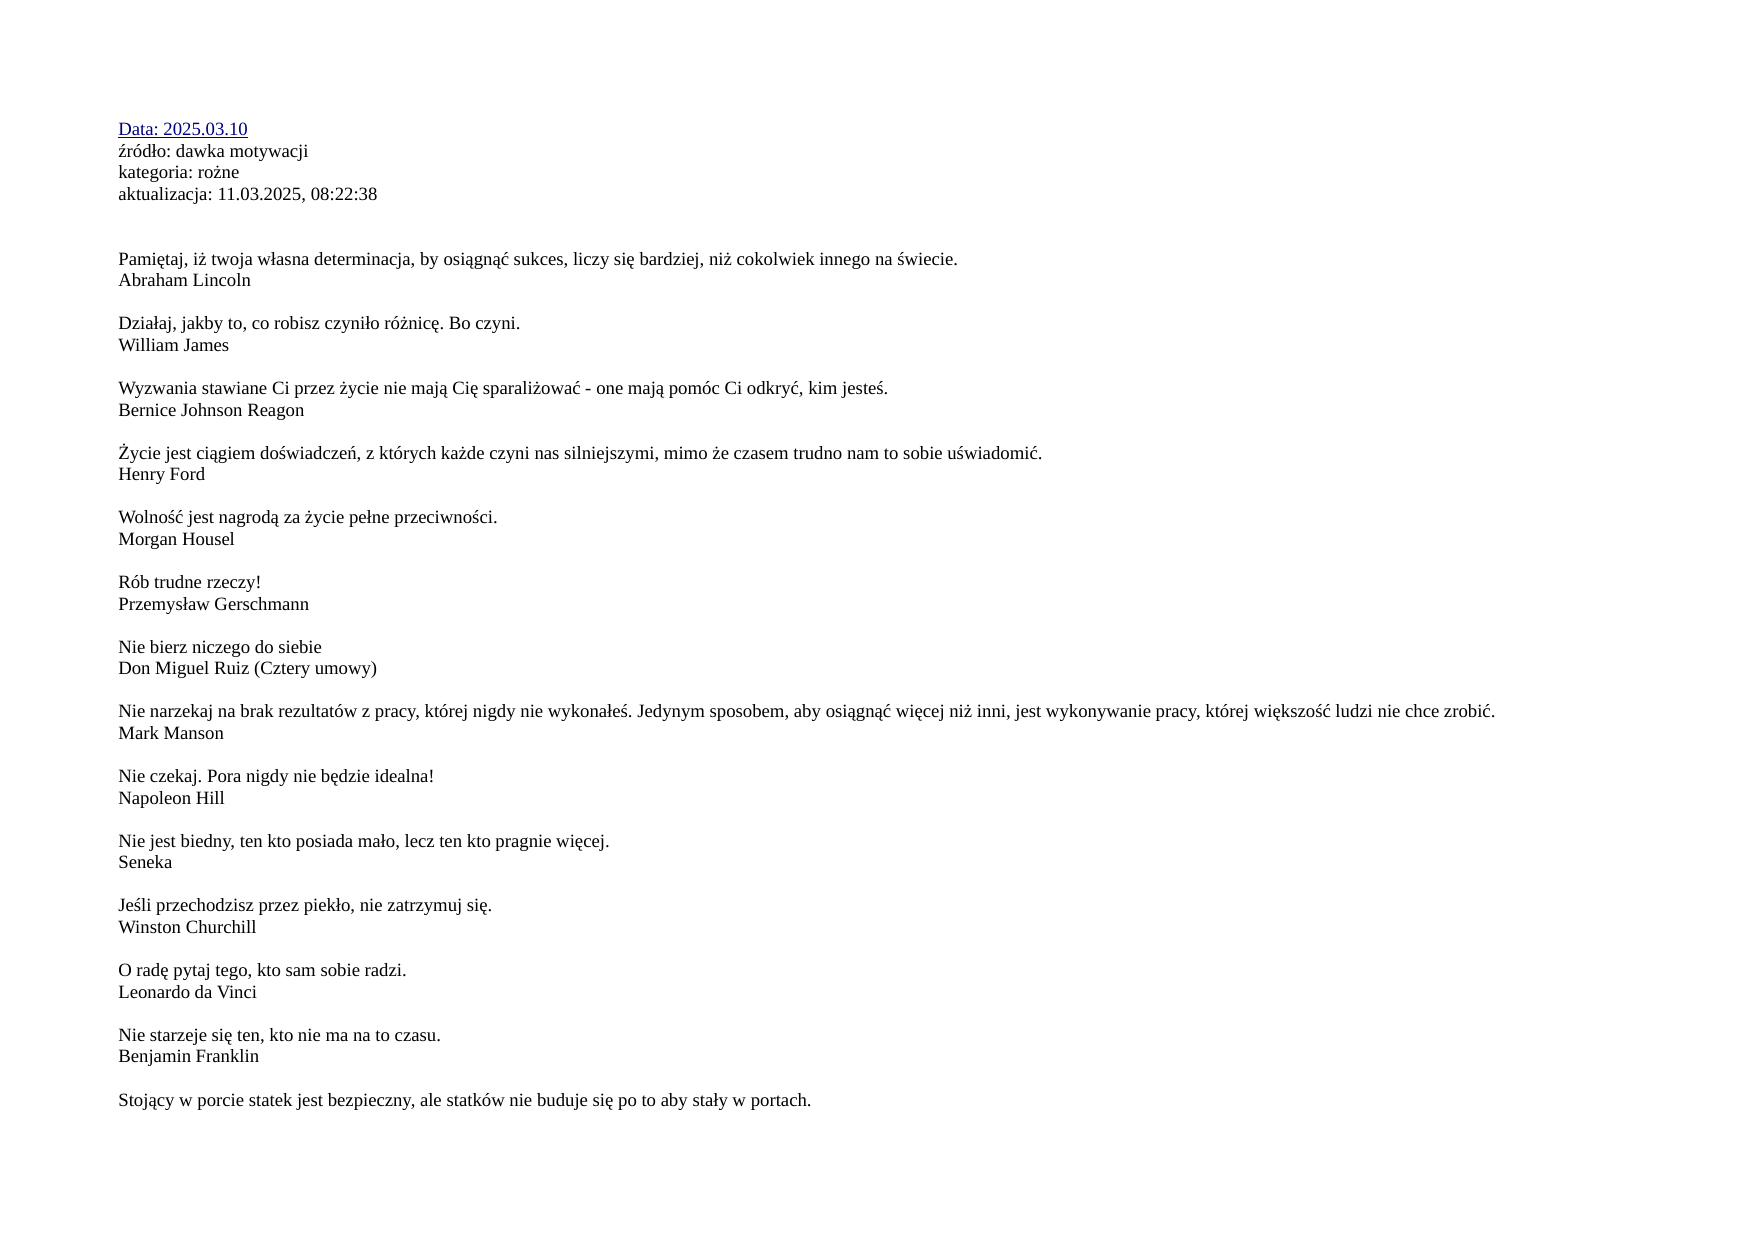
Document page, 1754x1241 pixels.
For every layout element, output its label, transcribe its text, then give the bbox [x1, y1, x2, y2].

text Henry Ford [118, 463, 1636, 485]
text Mark Manson [118, 722, 1636, 743]
text Data: 2025.03.10 [118, 118, 1636, 140]
text Pamiętaj, iż twoja własna determinacja, by osiągnąć sukces, liczy się bardziej, niż cokolwiek innego na świecie. [118, 247, 1636, 269]
text źródło: dawka motywacji [118, 140, 1636, 161]
text William James [118, 334, 1636, 355]
text Życie jest ciągiem doświadczeń, z których każde czyni nas silniejszymi, mimo że czasem trudno nam to sobie uświadomić. [118, 442, 1636, 463]
text Stojący w porcie statek jest bezpieczny, ale statków nie buduje się po to aby stały w portach. [118, 1088, 1636, 1110]
text Bernice Johnson Reagon [118, 398, 1636, 420]
text Nie starzeje się ten, kto nie ma na to czasu. [118, 1024, 1636, 1045]
text kategoria: rożne [118, 161, 1636, 183]
text aktualizacja: 11.03.2025, 08:22:29 [118, 183, 1636, 204]
text O radę pytaj tego, kto sam sobie radzi. [118, 959, 1636, 981]
text Nie bierz niczego do siebie [118, 636, 1636, 657]
text Wyzwania stawiane Ci przez życie nie mają Cię sparaliżować - one mają pomóc Ci odkryć, kim jesteś. [118, 377, 1636, 398]
text Przemysław Gerschmann [118, 592, 1636, 614]
text Nie jest biedny, ten kto posiada mało, lecz ten kto pragnie więcej. [118, 830, 1636, 851]
text Jeśli przechodzisz przez piekło, nie zatrzymuj się. [118, 894, 1636, 916]
text Don Miguel Ruiz (Cztery umowy) [118, 657, 1636, 679]
text Benjamin Franklin [118, 1045, 1636, 1067]
text Winston Churchill [118, 916, 1636, 937]
text Nie czekaj. Pora nigdy nie będzie idealna! [118, 765, 1636, 787]
text Abraham Lincoln [118, 269, 1636, 291]
text Rób trudne rzeczy! [118, 571, 1636, 592]
text Wolność jest nagrodą za życie pełne przeciwności. [118, 506, 1636, 528]
text Morgan Housel [118, 528, 1636, 549]
text Działaj, jakby to, co robisz czyniło różnicę. Bo czyni. [118, 312, 1636, 334]
text Leonardo da Vinci [118, 981, 1636, 1002]
text Seneka [118, 851, 1636, 873]
text Napoleon Hill [118, 787, 1636, 808]
text Nie narzekaj na brak rezultatów z pracy, której nigdy nie wykonałeś. Jedynym sposobem, aby osiągnąć więcej niż inni, jest wykonywanie pracy, której większość ludzi nie chce zrobić. [118, 700, 1636, 722]
